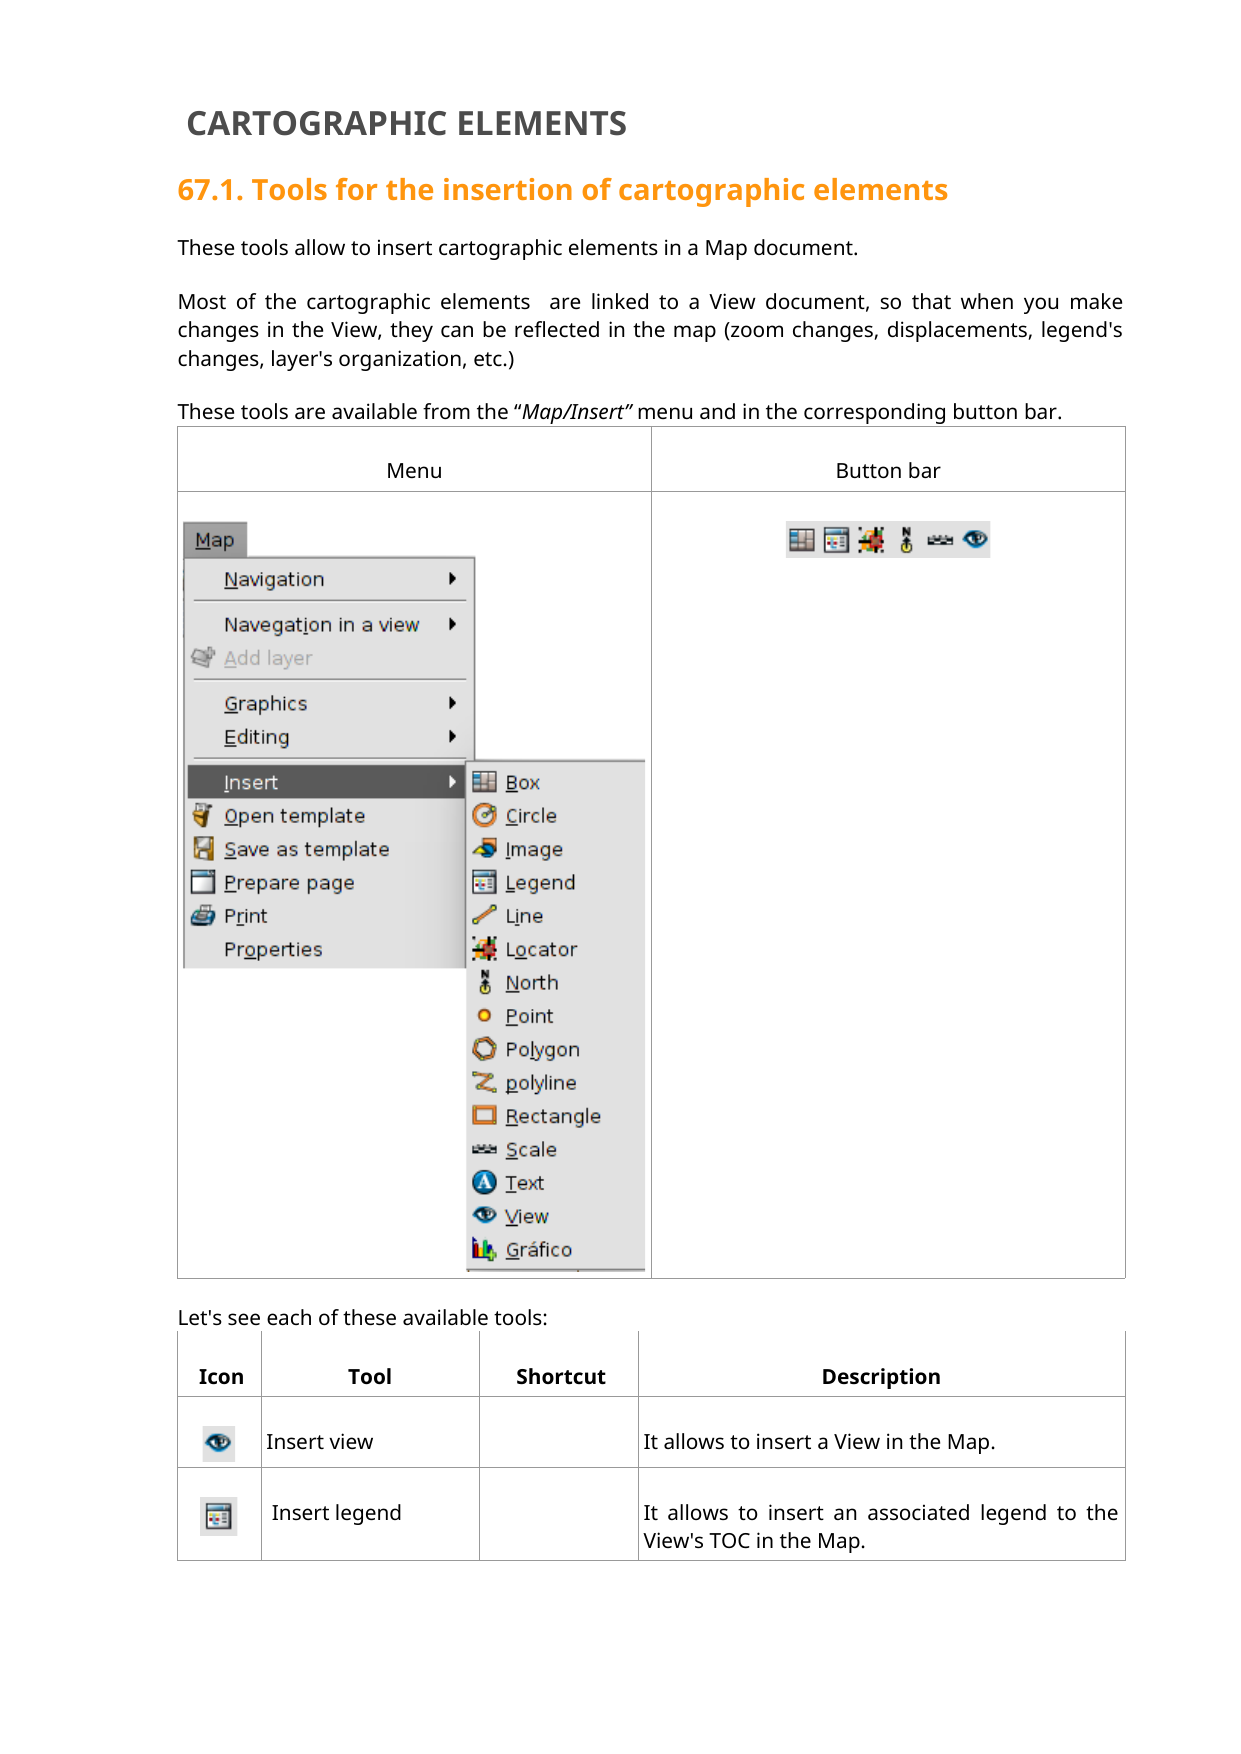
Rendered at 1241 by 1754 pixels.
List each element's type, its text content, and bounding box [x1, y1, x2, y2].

table_cell It allows to insert a View in the Map. [639, 1397, 1125, 1467]
table_header Button bar [652, 427, 1125, 491]
picture [200, 1497, 238, 1536]
table_cell [652, 492, 1125, 1277]
text Most of the cartographic elements are linked to a View document, so that when you make changes in the View, they can be reflected in the map (zoom changes, displacements, legend's changes, layer's organization, etc.) [177, 287, 1125, 372]
text These tools allow to insert cartographic elements in a Map document. [177, 233, 1125, 262]
table_header Shortcut [480, 1331, 638, 1396]
picture [785, 521, 991, 558]
table_header Description [639, 1331, 1125, 1396]
table_header Icon [178, 1331, 261, 1396]
table_cell Insert view [262, 1397, 479, 1467]
table_cell [178, 1468, 261, 1560]
picture [202, 1426, 236, 1462]
table_cell [178, 1397, 261, 1467]
table_header Menu [178, 427, 651, 491]
text Let's see each of these available tools: [177, 1303, 1125, 1331]
picture [182, 521, 646, 1272]
table_cell Insert legend [262, 1468, 479, 1560]
table_header Tool [262, 1331, 479, 1396]
table_cell It allows to insert an associated legend to the View's TOC in the Map. [639, 1468, 1125, 1560]
table_cell [480, 1468, 638, 1560]
subtitle 67.1. Tools for the insertion of cartographic elements [177, 169, 1125, 208]
subtitle cartographic elements [177, 100, 1125, 145]
table_cell [480, 1397, 638, 1467]
text These tools are available from the “Map/Insert” menu and in the corresponding button bar. [177, 397, 1125, 426]
table_cell [178, 492, 651, 1277]
